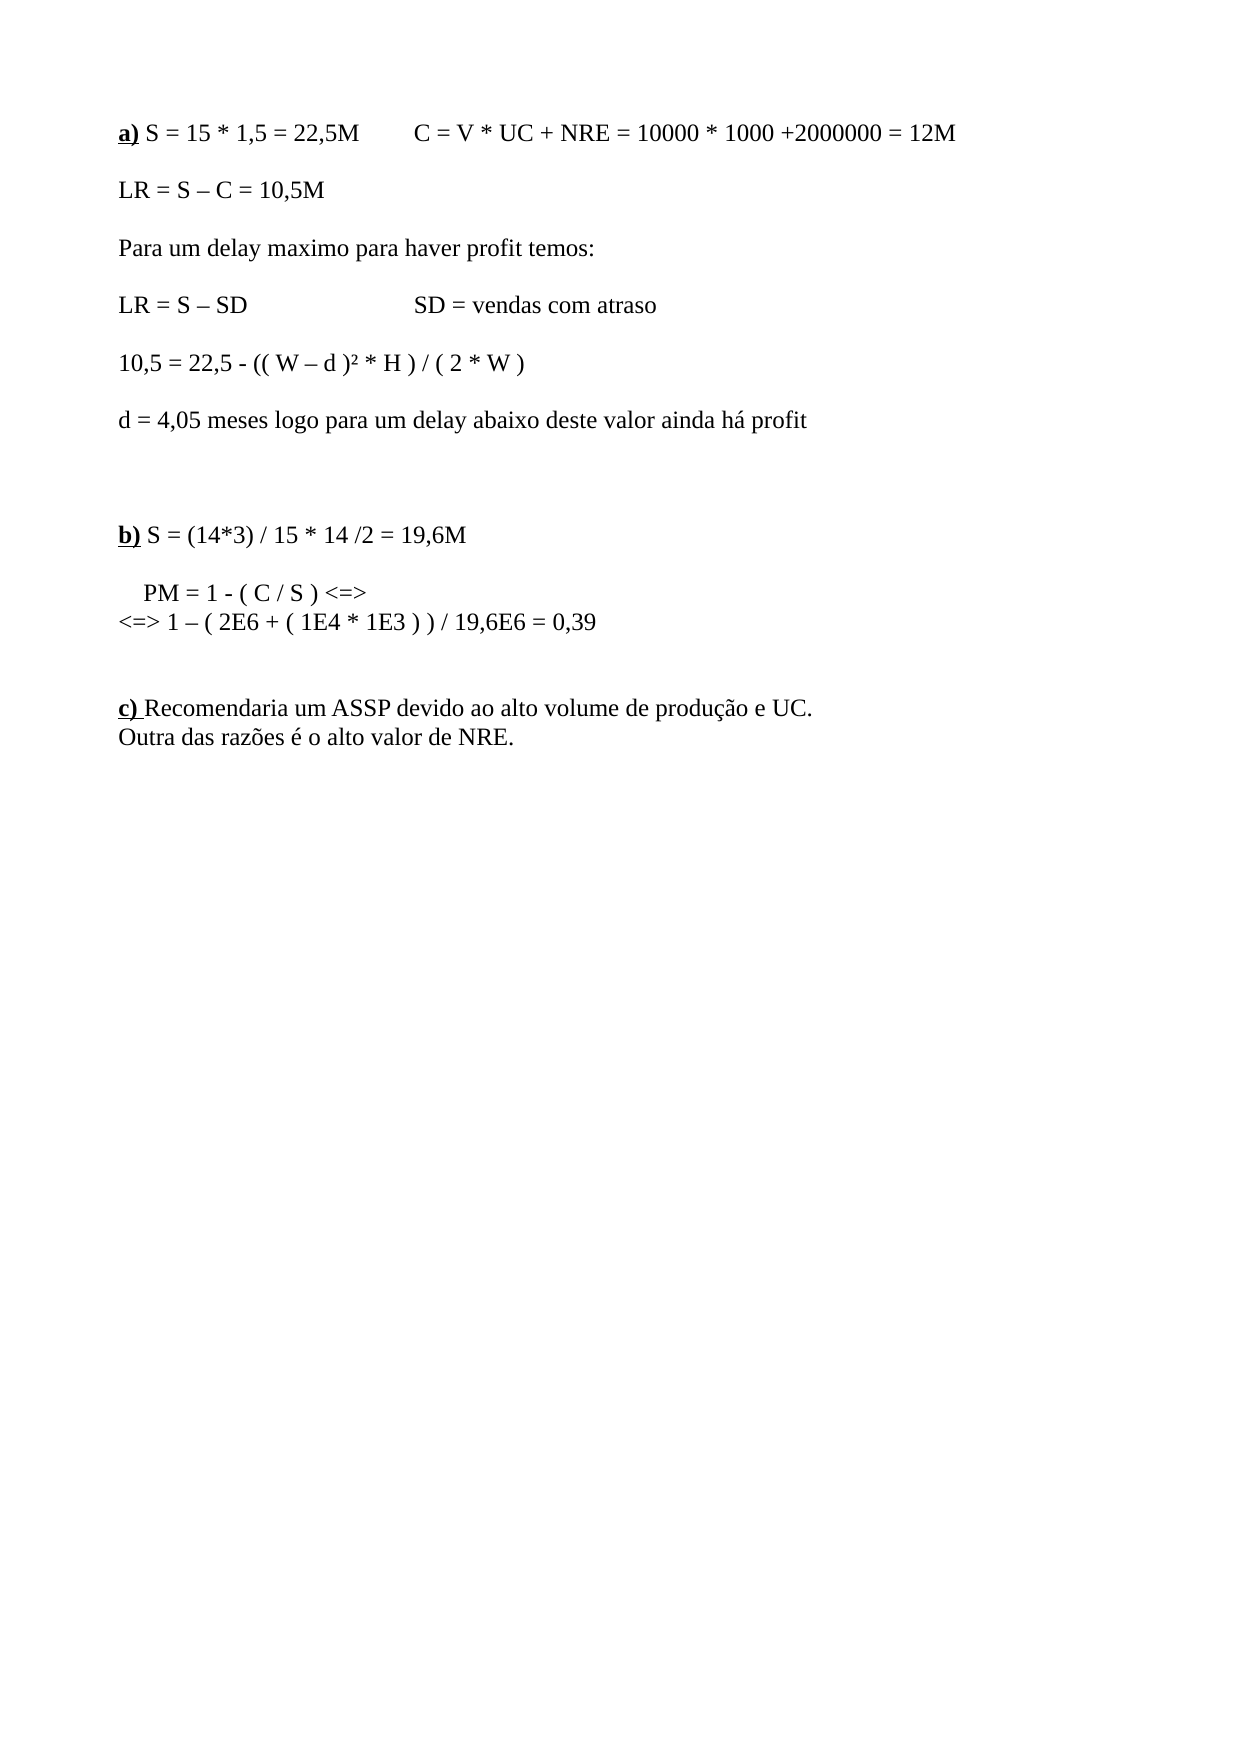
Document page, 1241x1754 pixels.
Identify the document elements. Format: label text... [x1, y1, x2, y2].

text d = 4,05 meses logo para um delay abaixo deste valor ainda há profit [118, 406, 1122, 434]
text c) Recomendaria um ASSP devido ao alto volume de produção e UC. [118, 693, 1122, 722]
text PM = 1 - ( C / S ) <=> [118, 578, 1122, 607]
text LR = S – SD SD = vendas com atraso [118, 291, 1122, 319]
text LR = S – C = 10,5M [118, 176, 1122, 204]
text Para um delay maximo para haver profit temos: [118, 233, 1122, 262]
text 10,5 = 22,5 - (( W – d )² * H ) / ( 2 * W ) [118, 348, 1122, 377]
text a) S = 15 * 1,5 = 22,5M C = V * UC + NRE = 10000 * 1000 +2000000 = 12M [118, 118, 1122, 147]
text b) S = (14*3) / 15 * 14 /2 = 19,6M [118, 521, 1122, 549]
text <=> 1 – ( 2E6 + ( 1E4 * 1E3 ) ) / 19,6E6 = 0,39 [118, 607, 1122, 636]
text Outra das razões é o alto valor de NRE. [118, 722, 1122, 751]
